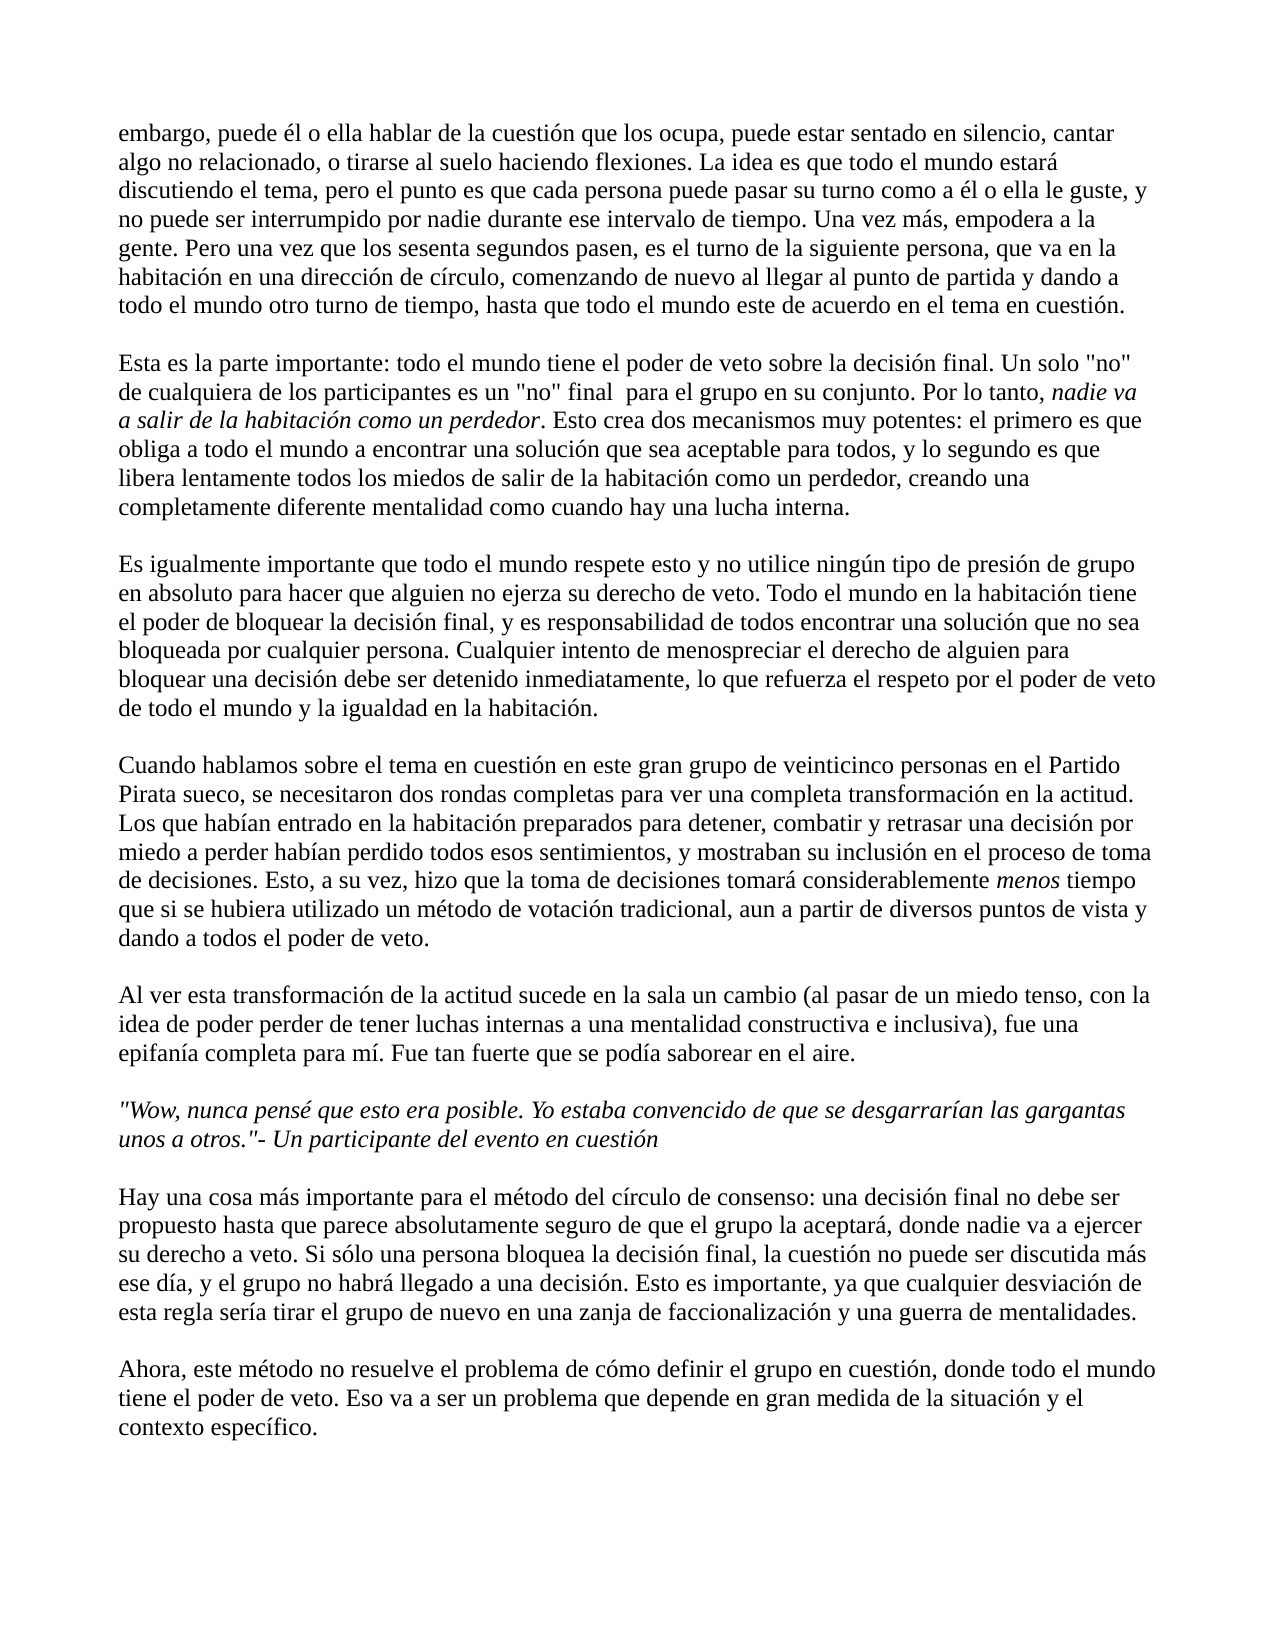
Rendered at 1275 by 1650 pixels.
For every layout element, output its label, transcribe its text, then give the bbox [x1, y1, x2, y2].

text Hay una cosa más importante para el método del círculo de consenso: una decisión final no debe ser propuesto hasta que parece absolutamente seguro de que el grupo la aceptará, donde nadie va a ejercer su derecho a veto. Si sólo una persona bloquea la decisión final, la cuestión no puede ser discutida más ese día, y el grupo no habrá llegado a una decisión. Esto es importante, ya que cualquier desviación de esta regla sería tirar el grupo de nuevo en una zanja de faccionalización y una guerra de mentalidades. [118, 1182, 1157, 1326]
text "Wow, nunca pensé que esto era posible. Yo estaba convencido de que se desgarrarían las gargantas unos a otros."- Un participante del evento en cuestión [118, 1096, 1157, 1153]
text Es igualmente importante que todo el mundo respete esto y no utilice ningún tipo de presión de grupo en absoluto para hacer que alguien no ejerza su derecho de veto. Todo el mundo en la habitación tiene el poder de bloquear la decisión final, y es responsabilidad de todos encontrar una solución que no sea bloqueada por cualquier persona. Cualquier intento de menospreciar el derecho de alguien para bloquear una decisión debe ser detenido inmediatamente, lo que refuerza el respeto por el poder de veto de todo el mundo y la igualdad en la habitación. [118, 549, 1157, 722]
text Ahora, este método no resuelve el problema de cómo definir el grupo en cuestión, donde todo el mundo tiene el poder de veto. Eso va a ser un problema que depende en gran medida de la situación y el contexto específico. [118, 1354, 1157, 1441]
text embargo, puede él o ella hablar de la cuestión que los ocupa, puede estar sentado en silencio, cantar algo no relacionado, o tirarse al suelo haciendo flexiones. La idea es que todo el mundo estará discutiendo el tema, pero el punto es que cada persona puede pasar su turno como a él o ella le guste, y no puede ser interrumpido por nadie durante ese intervalo de tiempo. Una vez más, empodera a la gente. Pero una vez que los sesenta segundos pasen, es el turno de la siguiente persona, que va en la habitación en una dirección de círculo, comenzando de nuevo al llegar al punto de partida y dando a todo el mundo otro turno de tiempo, hasta que todo el mundo este de acuerdo en el tema en cuestión. [118, 118, 1157, 319]
text Al ver esta transformación de la actitud sucede en la sala un cambio (al pasar de un miedo tenso, con la idea de poder perder de tener luchas internas a una mentalidad constructiva e inclusiva), fue una epifanía completa para mí. Fue tan fuerte que se podía saborear en el aire. [118, 981, 1157, 1067]
text Esta es la parte importante: todo el mundo tiene el poder de veto sobre la decisión final. Un solo "no" de cualquiera de los participantes es un "no" final para el grupo en su conjunto. Por lo tanto, nadie va a salir de la habitación como un perdedor. Esto crea dos mecanismos muy potentes: el primero es que obliga a todo el mundo a encontrar una solución que sea aceptable para todos, y lo segundo es que libera lentamente todos los miedos de salir de la habitación como un perdedor, creando una completamente diferente mentalidad como cuando hay una lucha interna. [118, 348, 1157, 521]
text Cuando hablamos sobre el tema en cuestión en este gran grupo de veinticinco personas en el Partido Pirata sueco, se necesitaron dos rondas completas para ver una completa transformación en la actitud. Los que habían entrado en la habitación preparados para detener, combatir y retrasar una decisión por miedo a perder habían perdido todos esos sentimientos, y mostraban su inclusión en el proceso de toma de decisiones. Esto, a su vez, hizo que la toma de decisiones tomará considerablemente menos tiempo que si se hubiera utilizado un método de votación tradicional, aun a partir de diversos puntos de vista y dando a todos el poder de veto. [118, 751, 1157, 952]
